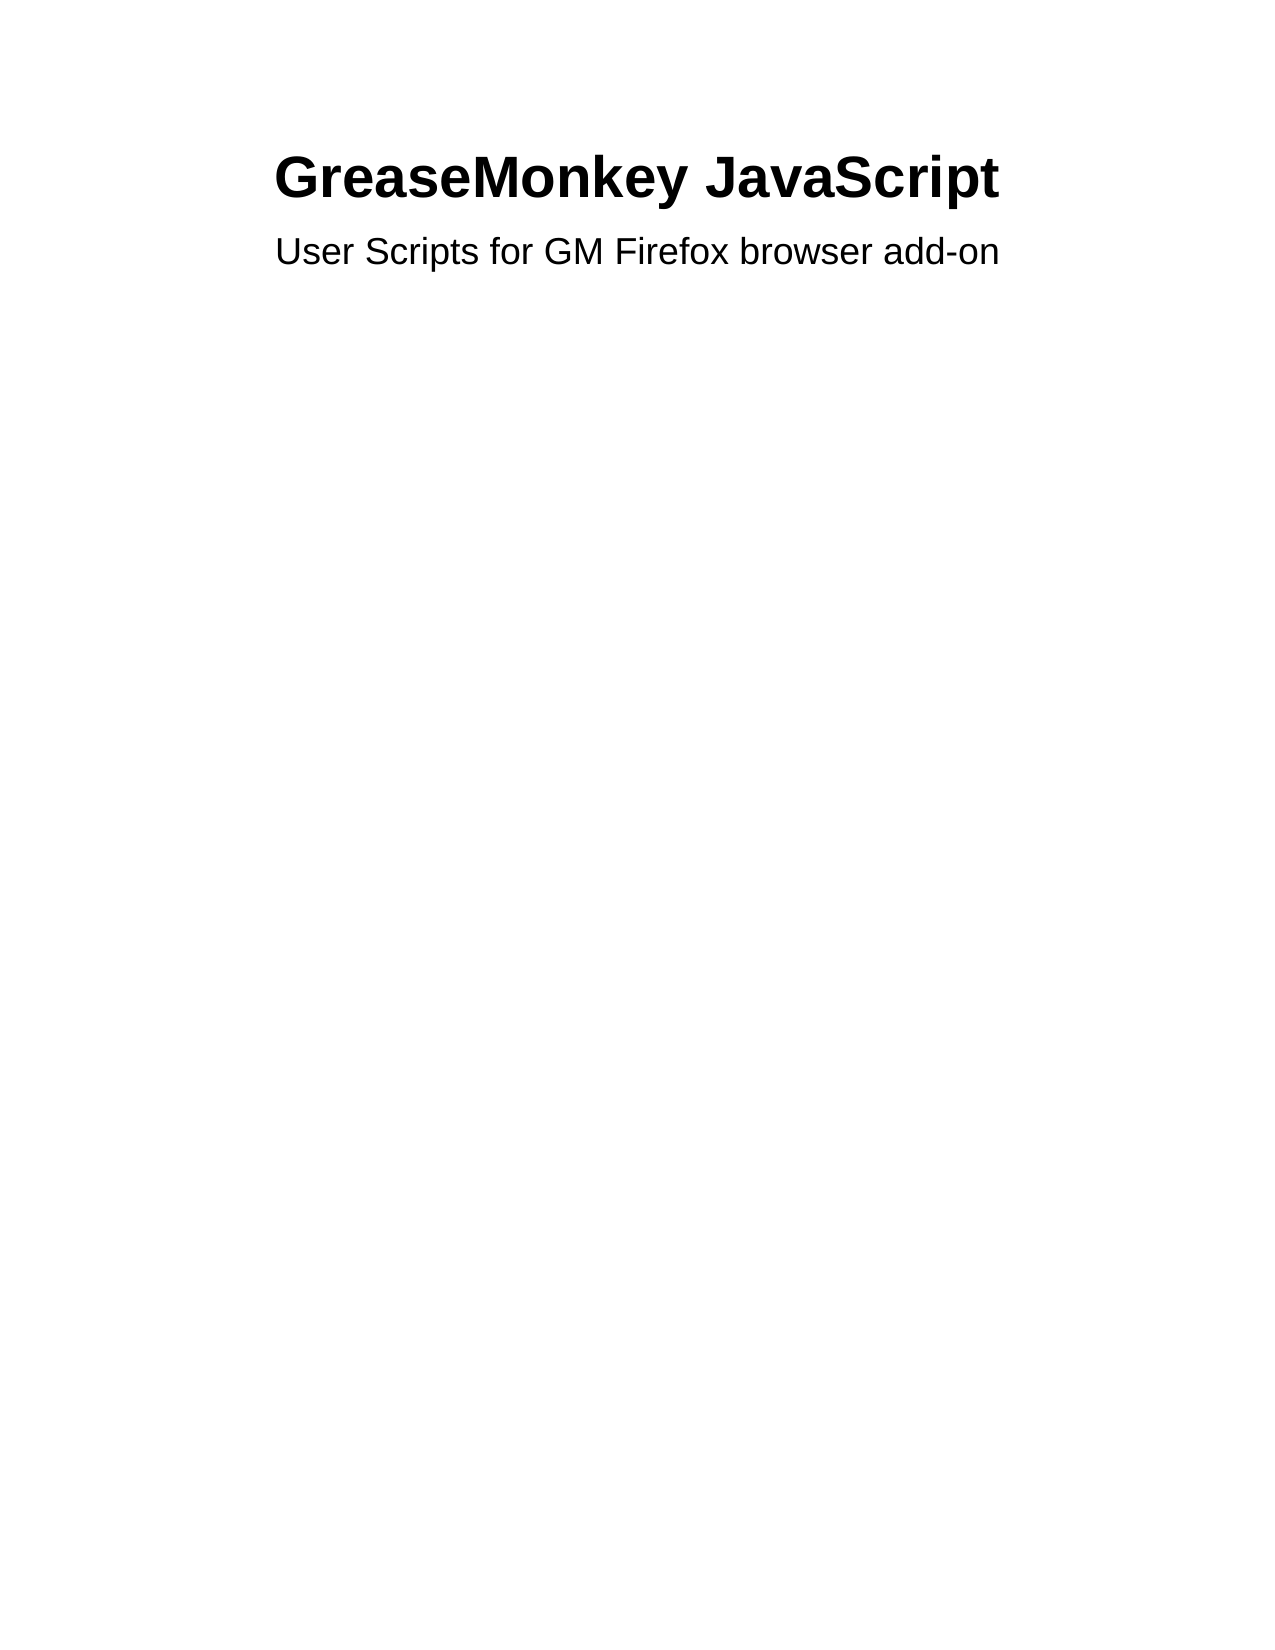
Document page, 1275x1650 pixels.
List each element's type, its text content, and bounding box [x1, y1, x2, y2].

title GreaseMonkey JavaScript [118, 143, 1157, 210]
subtitle User Scripts for GM Firefox browser add-on [118, 229, 1157, 272]
